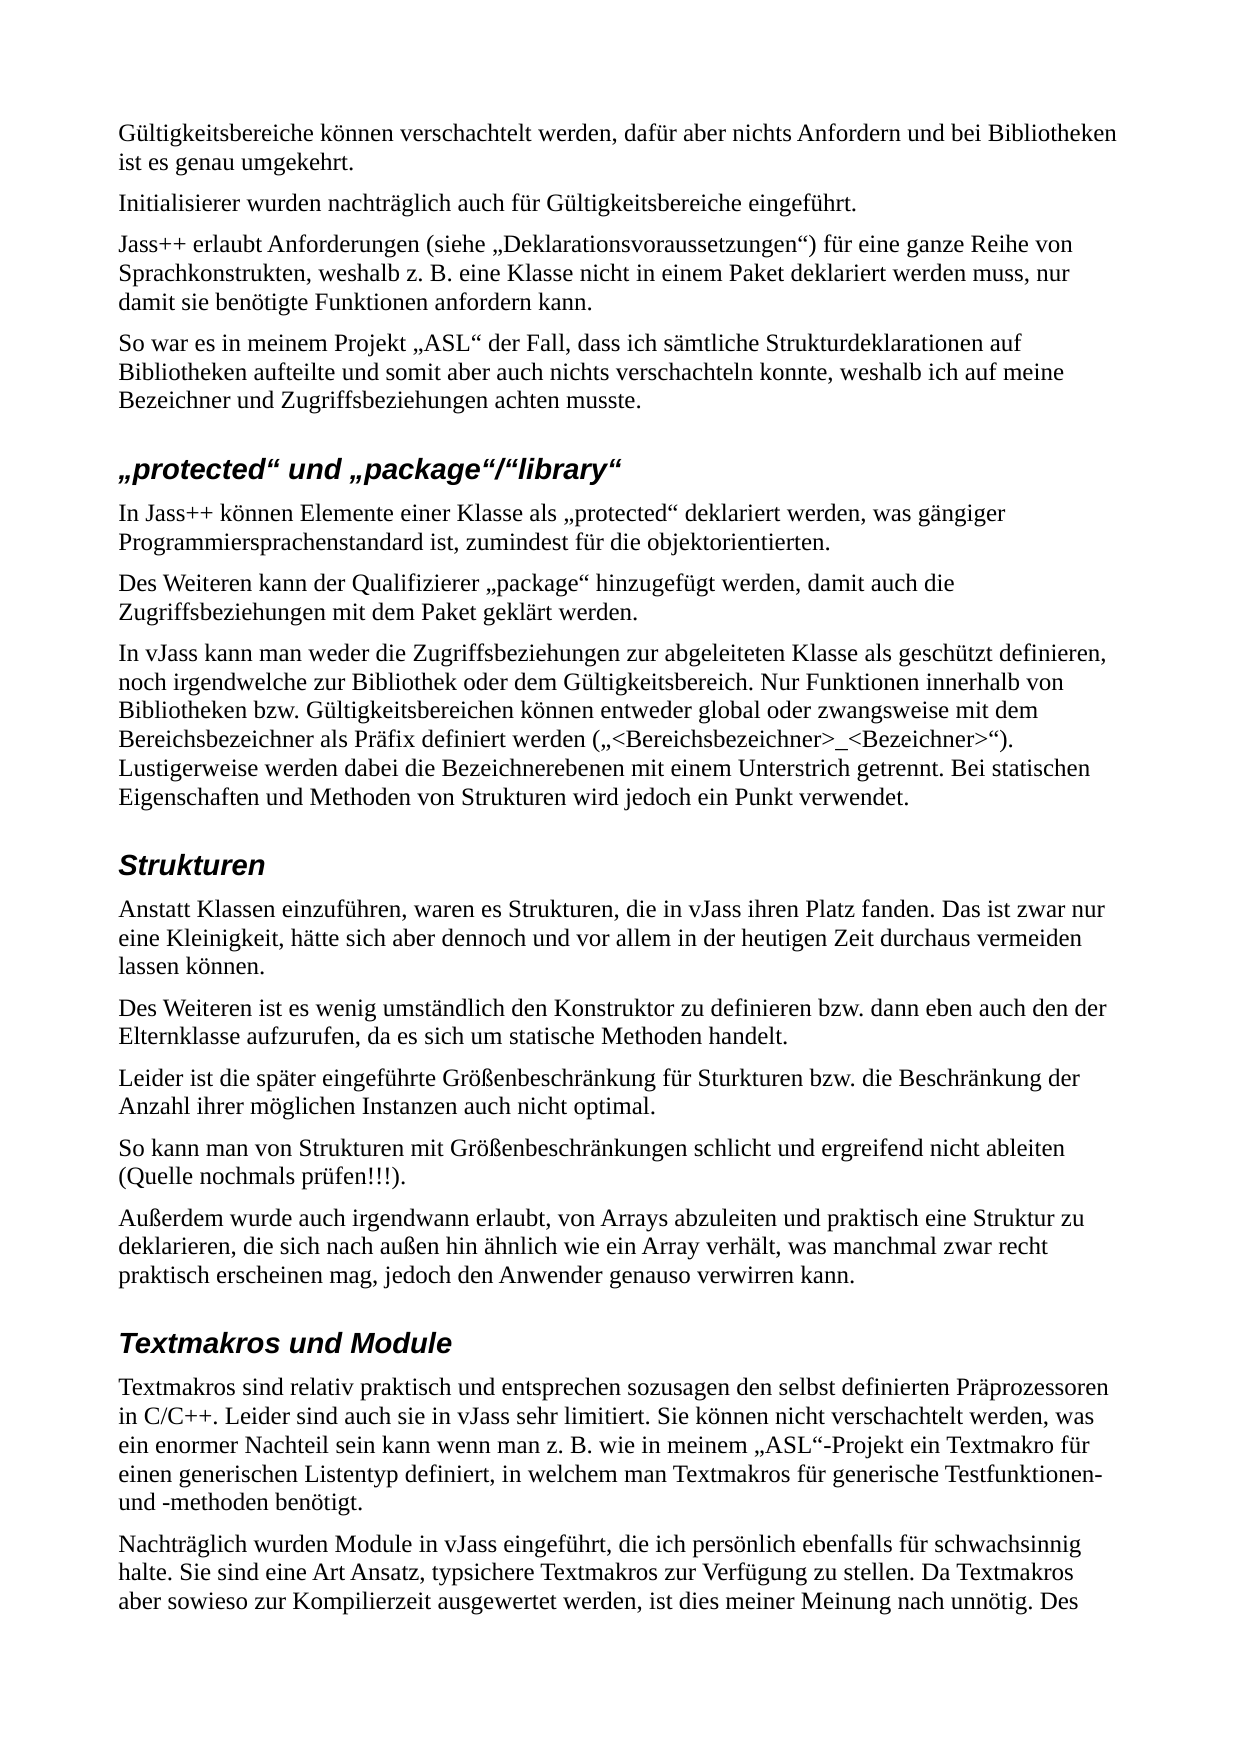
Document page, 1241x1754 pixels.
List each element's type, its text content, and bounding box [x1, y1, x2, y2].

text In vJass kann man weder die Zugriffsbeziehungen zur abgeleiteten Klasse als geschützt definieren, noch irgendwelche zur Bibliothek oder dem Gültigkeitsbereich. Nur Funktionen innerhalb von Bibliotheken bzw. Gültigkeitsbereichen können entweder global oder zwangsweise mit dem Bereichsbezeichner als Präfix definiert werden („<Bereichsbezeichner>_<Bezeichner>“). Lustigerweise werden dabei die Bezeichnerebenen mit einem Unterstrich getrennt. Bei statischen Eigenschaften und Methoden von Strukturen wird jedoch ein Punkt verwendet. [118, 638, 1122, 810]
text Nachträglich wurden Module in vJass eingeführt, die ich persönlich ebenfalls für schwachsinnig halte. Sie sind eine Art Ansatz, typsichere Textmakros zur Verfügung zu stellen. Da Textmakros aber sowieso zur Kompilierzeit ausgewertet werden, ist dies meiner Meinung nach unnötig. Des [118, 1529, 1122, 1615]
text Initialisierer wurden nachträglich auch für Gültigkeitsbereiche eingeführt. [118, 188, 1122, 217]
text Anstatt Klassen einzuführen, waren es Strukturen, die in vJass ihren Platz fanden. Das ist zwar nur eine Kleinigkeit, hätte sich aber dennoch und vor allem in der heutigen Zeit durchaus vermeiden lassen können. [118, 894, 1122, 980]
text So kann man von Strukturen mit Größenbeschränkungen schlicht und ergreifend nicht ableiten (Quelle nochmals prüfen!!!). [118, 1133, 1122, 1190]
text In Jass++ können Elemente einer Klasse als „protected“ deklariert werden, was gängiger Programmiersprachenstandard ist, zumindest für die objektorientierten. [118, 498, 1122, 555]
text Außerdem wurde auch irgendwann erlaubt, von Arrays abzuleiten und praktisch eine Struktur zu deklarieren, die sich nach außen hin ähnlich wie ein Array verhält, was manchmal zwar recht praktisch erscheinen mag, jedoch den Anwender genauso verwirren kann. [118, 1203, 1122, 1289]
subtitle Strukturen [118, 848, 1122, 881]
text Des Weiteren ist es wenig umständlich den Konstruktor zu definieren bzw. dann eben auch den der Elternklasse aufzurufen, da es sich um statische Methoden handelt. [118, 993, 1122, 1050]
text Jass++ erlaubt Anforderungen (siehe „Deklarationsvoraussetzungen“) für eine ganze Reihe von Sprachkonstrukten, weshalb z. B. eine Klasse nicht in einem Paket deklariert werden muss, nur damit sie benötigte Funktionen anfordern kann. [118, 229, 1122, 316]
text So war es in meinem Projekt „ASL“ der Fall, dass ich sämtliche Strukturdeklarationen auf Bibliotheken aufteilte und somit aber auch nichts verschachteln konnte, weshalb ich auf meine Bezeichner und Zugriffsbeziehungen achten musste. [118, 328, 1122, 414]
text Des Weiteren kann der Qualifizierer „package“ hinzugefügt werden, damit auch die Zugriffsbeziehungen mit dem Paket geklärt werden. [118, 568, 1122, 625]
text Gültigkeitsbereiche können verschachtelt werden, dafür aber nichts Anfordern und bei Bibliotheken ist es genau umgekehrt. [118, 118, 1122, 176]
subtitle Textmakros und Module [118, 1326, 1122, 1360]
subtitle „protected“ und „package“/“library“ [118, 452, 1122, 485]
text Leider ist die später eingeführte Größenbeschränkung für Sturkturen bzw. die Beschränkung der Anzahl ihrer möglichen Instanzen auch nicht optimal. [118, 1063, 1122, 1120]
text Textmakros sind relativ praktisch und entsprechen sozusagen den selbst definierten Präprozessoren in C/C++. Leider sind auch sie in vJass sehr limitiert. Sie können nicht verschachtelt werden, was ein enormer Nachteil sein kann wenn man z. B. wie in meinem „ASL“-Projekt ein Textmakro für einen generischen Listentyp definiert, in welchem man Textmakros für generische Testfunktionen- und -methoden benötigt. [118, 1372, 1122, 1516]
